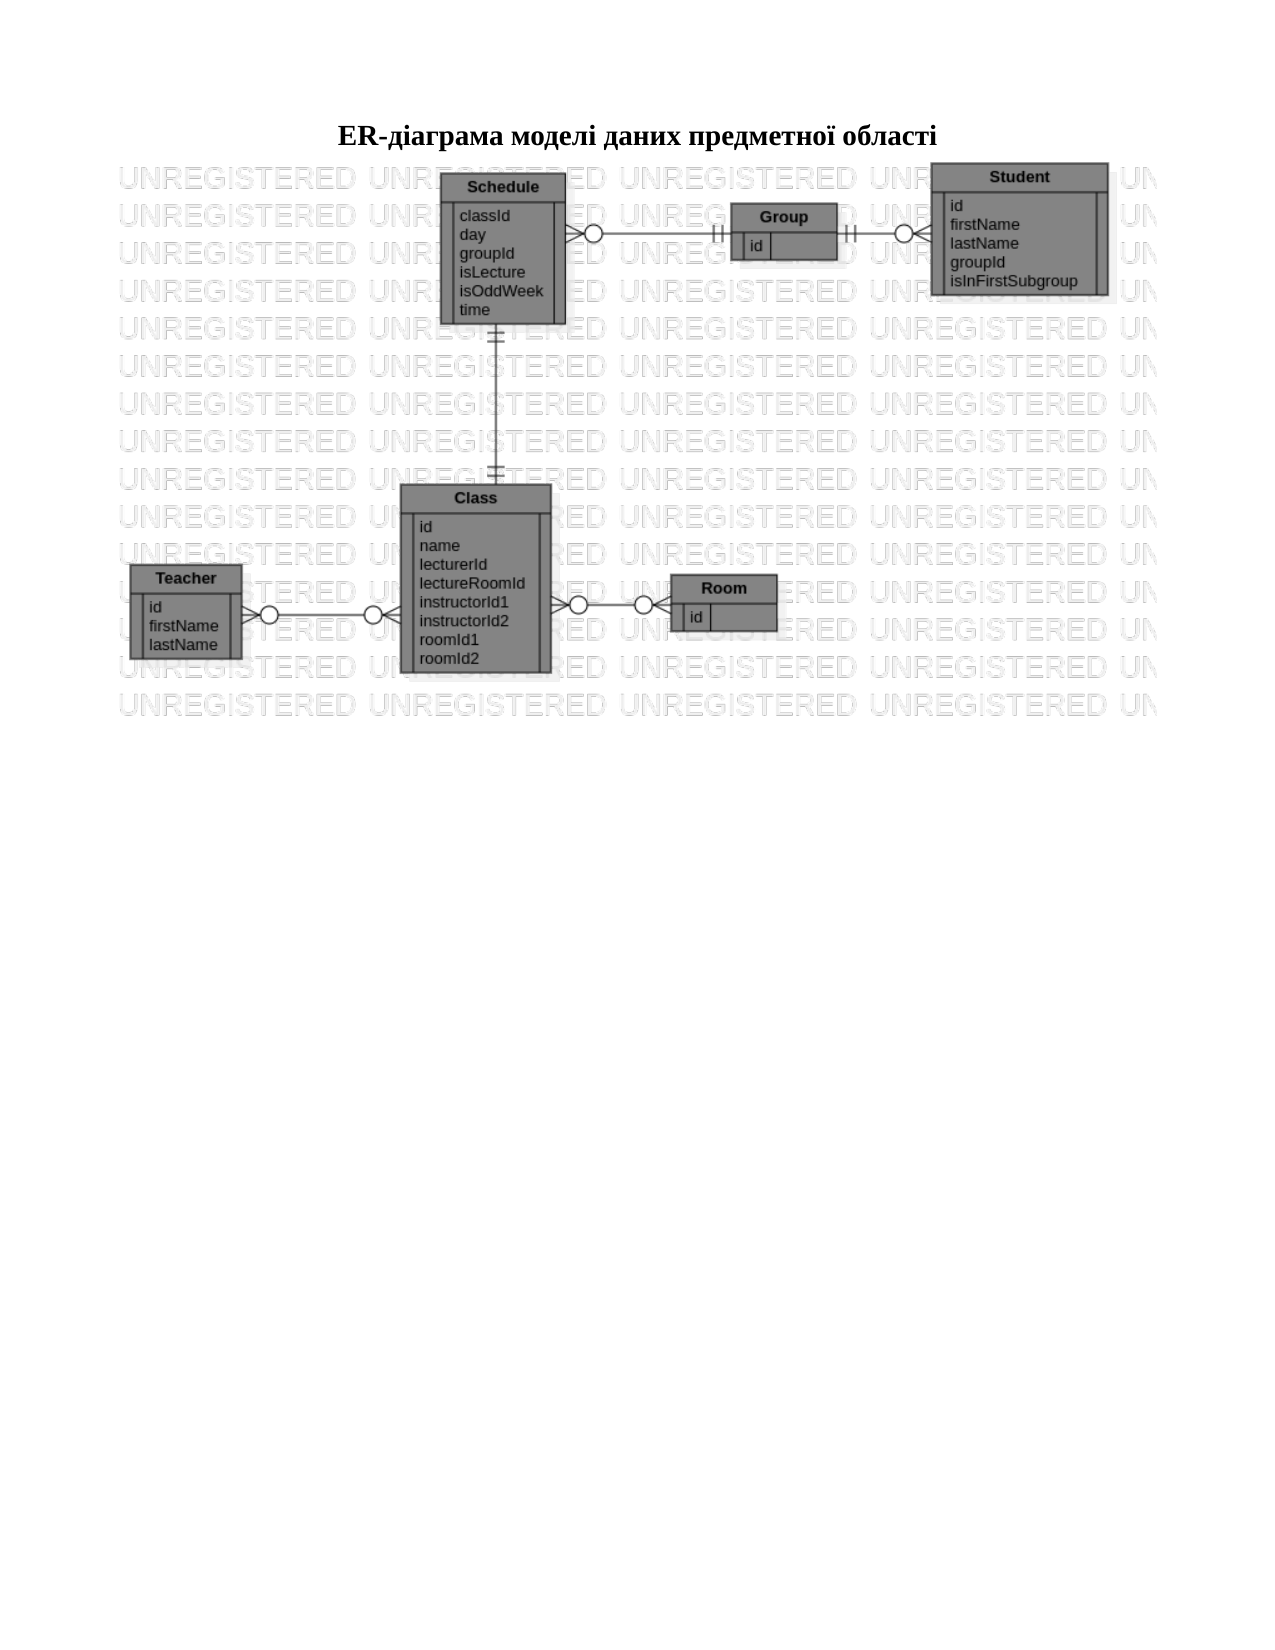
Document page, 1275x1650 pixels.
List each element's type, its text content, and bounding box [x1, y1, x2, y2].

text ER-діаграма моделі даних предметної області [118, 118, 1157, 151]
picture [118, 151, 1157, 723]
